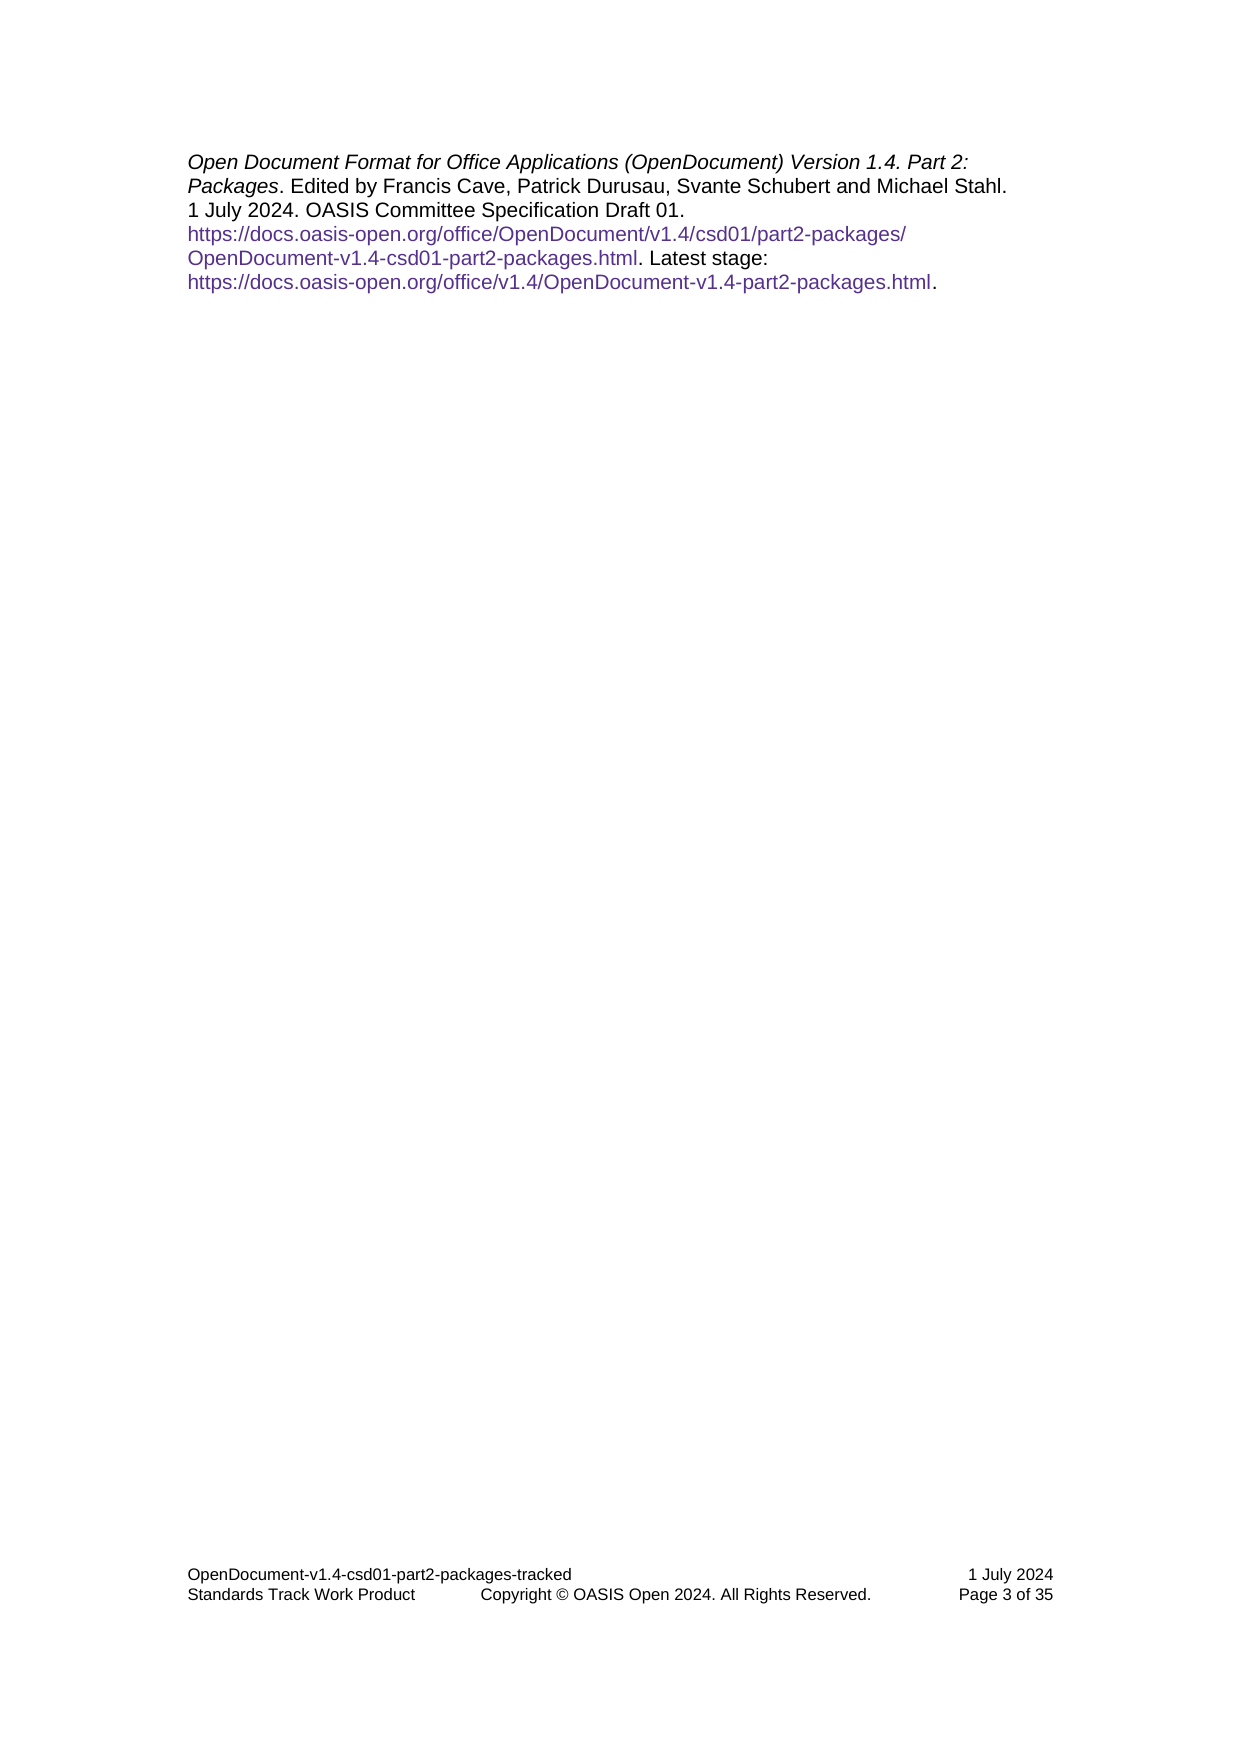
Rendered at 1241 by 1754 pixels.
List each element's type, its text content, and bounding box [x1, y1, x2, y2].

text Open Document Format for Office Applications (OpenDocument) Version 1.4. Part 2: Packages. Edited by Francis Cave, Patrick Durusau, Svante Schubert and Michael Stahl. 1 July 2024. OASIS Committee Specification Draft 01. https://docs.oasis-open.org/office/OpenDocument/v1.4/csd01/part2-packages/OpenDocument-v1.4-csd01-part2-packages.html. Latest stage: https://docs.oasis-open.org/office/v1.4/OpenDocument-v1.4-part2-packages.html. [187, 150, 1053, 294]
